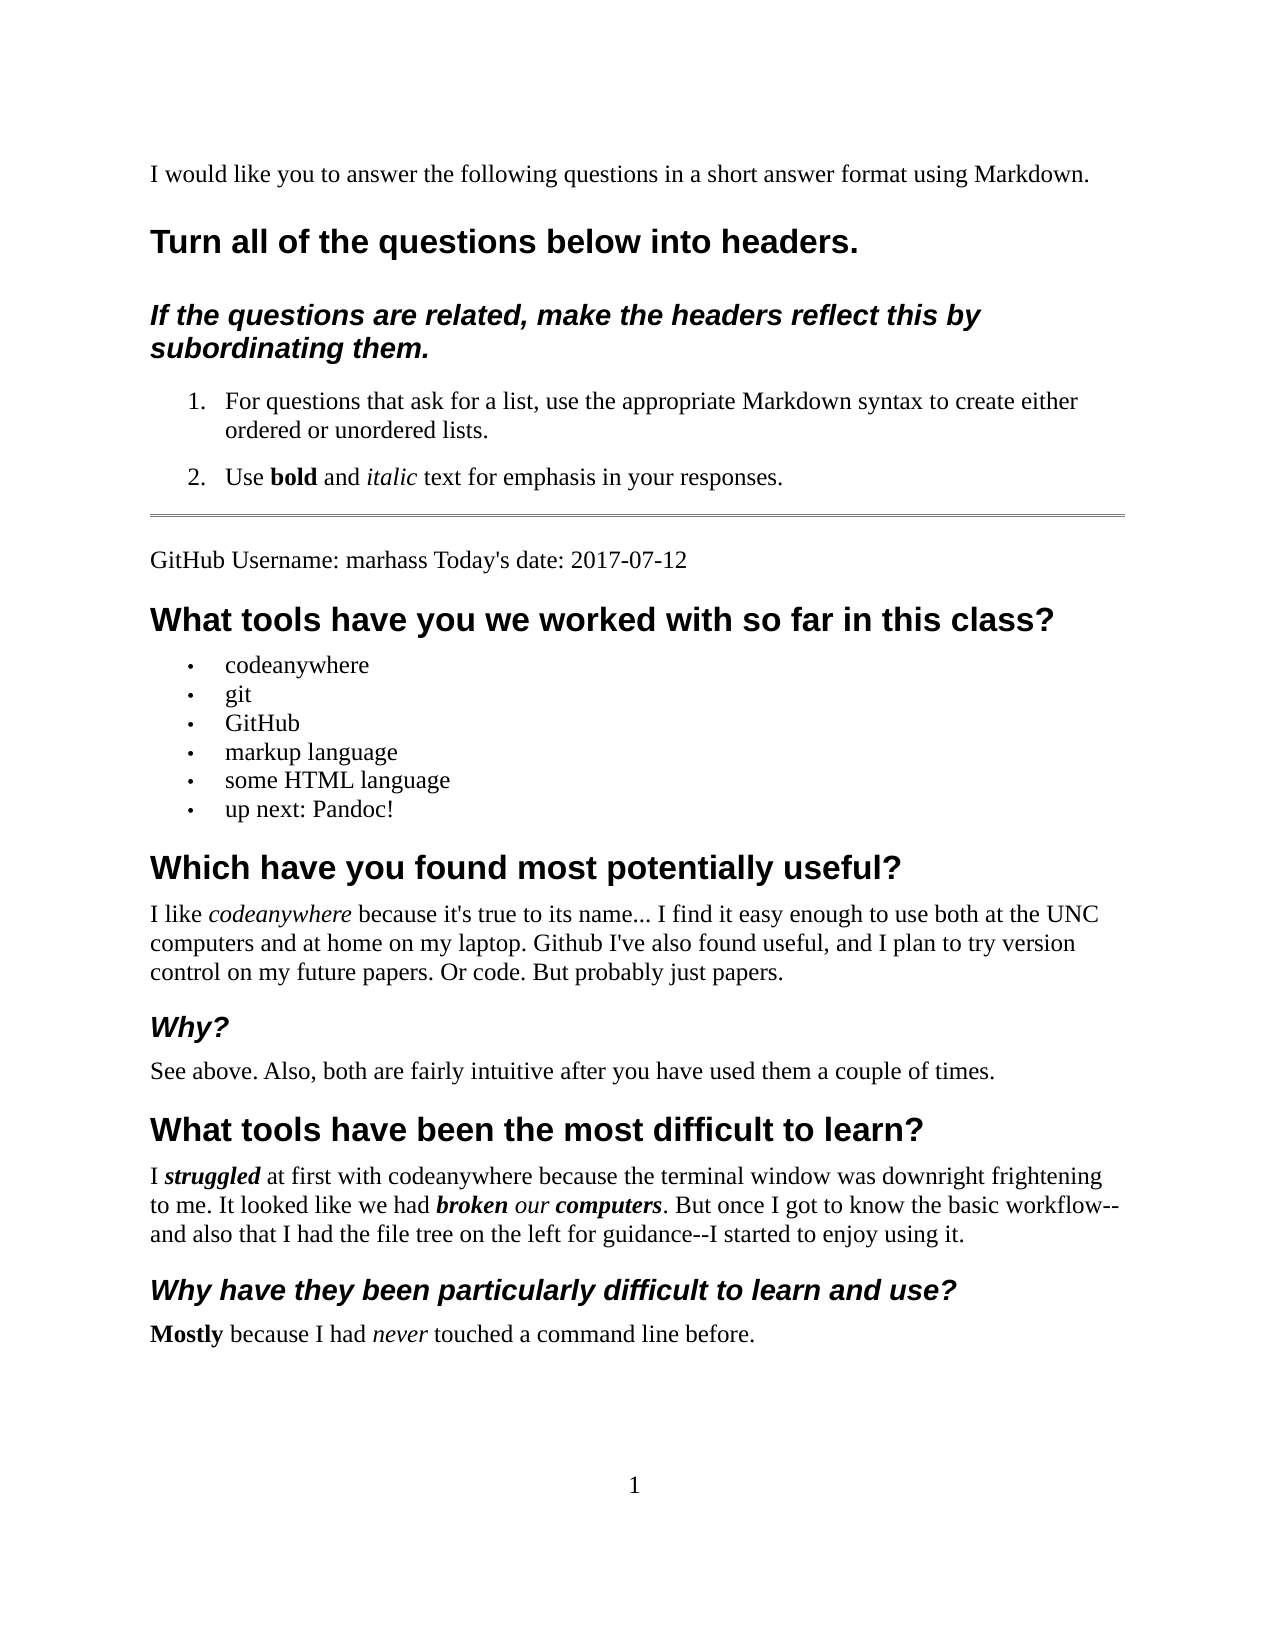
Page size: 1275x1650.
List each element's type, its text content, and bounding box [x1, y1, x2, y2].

subtitle Turn all of the questions below into headers. [150, 222, 1125, 260]
subtitle What tools have you we worked with so far in this class? [150, 599, 1125, 638]
list For questions that ask for a list, use the appropriate Markdown syntax to create either ordered or unordered lists. [187, 386, 1125, 444]
list some HTML language [187, 766, 1125, 794]
list codeanywhere [187, 651, 1125, 679]
list git [187, 679, 1125, 708]
text I struggled at first with codeanywhere because the terminal window was downright frightening to me. It looked like we had broken our computers. But once I got to know the basic workflow--and also that I had the file tree on the left for guidance--I started to enjoy using it. [150, 1161, 1125, 1248]
text See above. Also, both are fairly intuitive after you have used them a couple of times. [150, 1056, 1125, 1085]
subtitle What tools have been the most difficult to learn? [150, 1110, 1125, 1149]
subtitle If the questions are related, make the headers reflect this by subordinating them. [150, 298, 1125, 365]
list up next: Pandoc! [187, 794, 1125, 823]
text GitHub Username: marhass Today's date: 2017-07-12 [150, 546, 1125, 574]
subtitle Why? [150, 1010, 1125, 1044]
subtitle Why have they been particularly difficult to learn and use? [150, 1273, 1125, 1306]
text Mostly because I had never touched a command line before. [150, 1319, 1125, 1347]
list GitHub [187, 708, 1125, 737]
text I like codeanywhere because it's true to its name... I find it easy enough to use both at the UNC computers and at home on my laptop. Github I've also found useful, and I plan to try version control on my future papers. Or code. But probably just papers. [150, 899, 1125, 985]
text I would like you to answer the following questions in a short answer format using Markdown. [150, 159, 1125, 188]
list markup language [187, 737, 1125, 766]
subtitle Which have you found most potentially useful? [150, 848, 1125, 887]
list Use bold and italic text for emphasis in your responses. [187, 462, 1125, 491]
